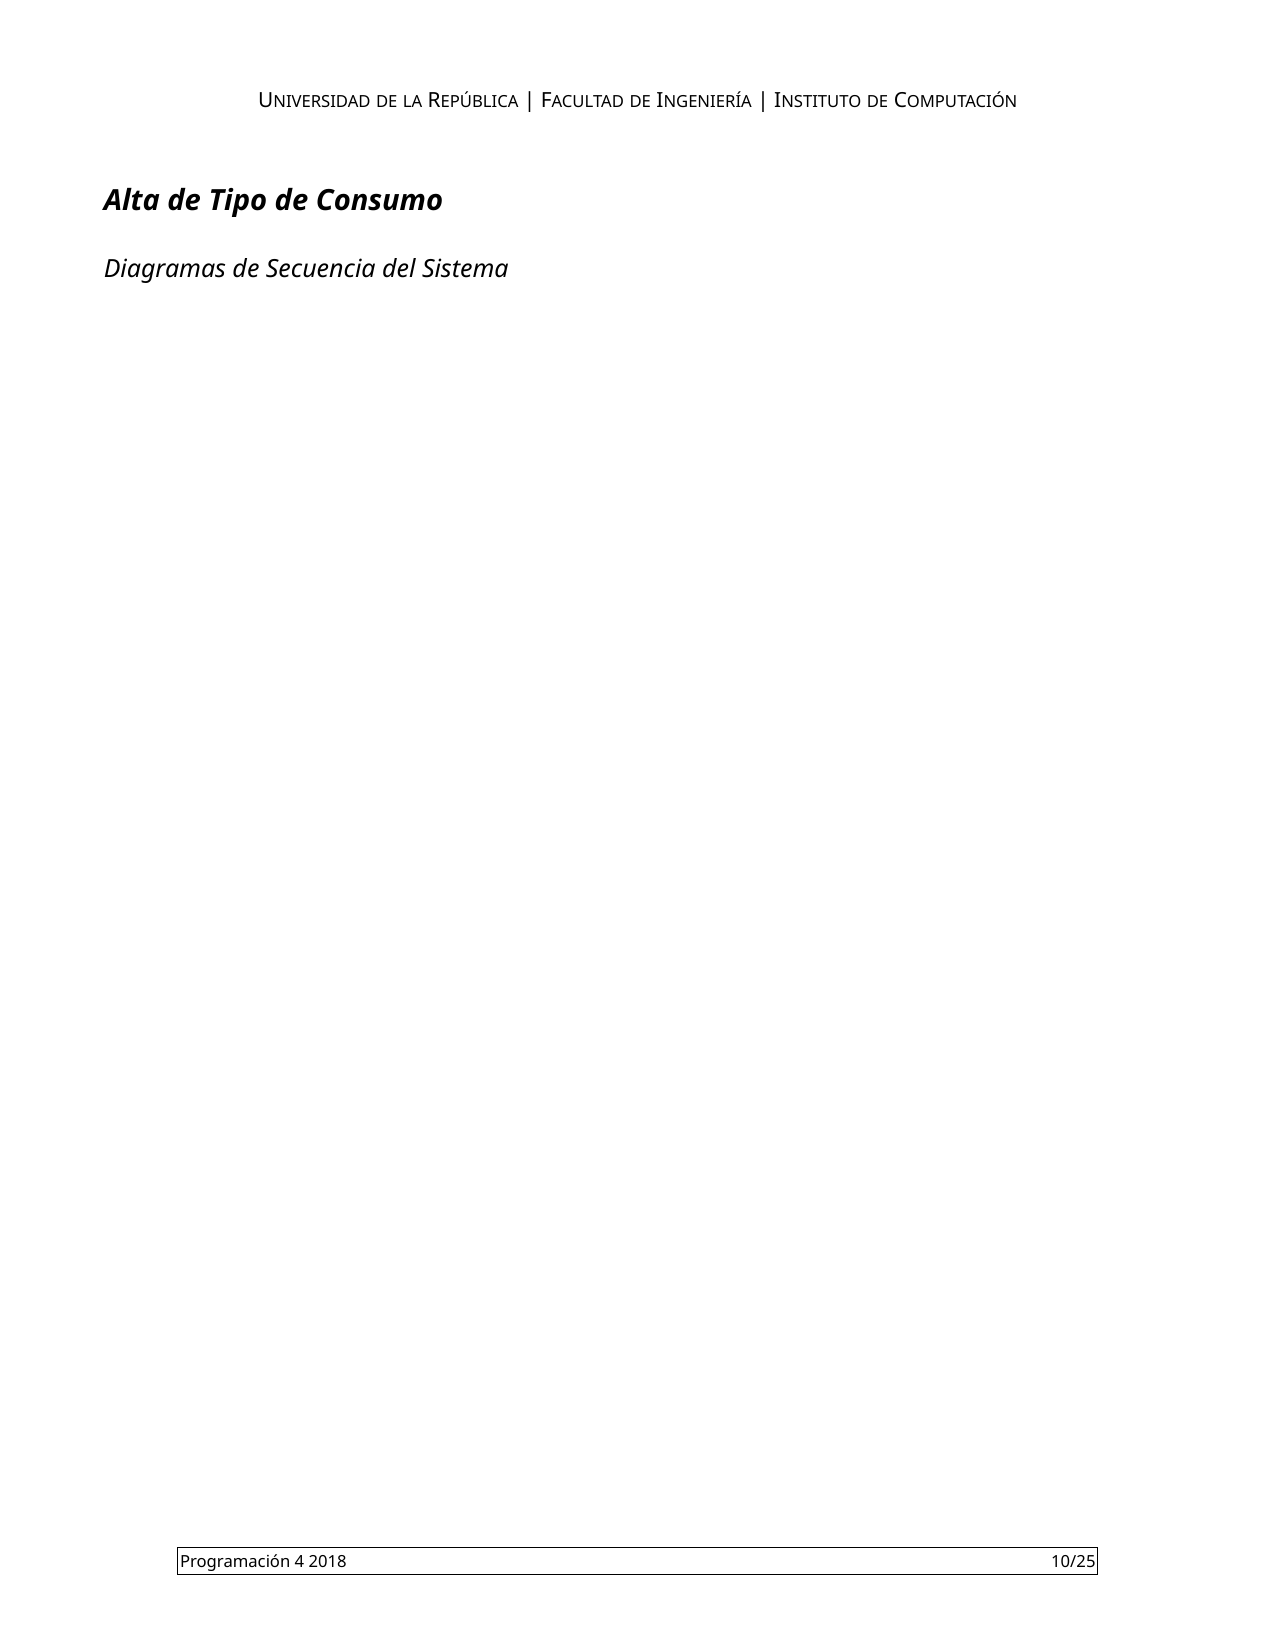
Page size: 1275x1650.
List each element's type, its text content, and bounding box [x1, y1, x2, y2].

subtitle Diagramas de Secuencia del Sistema [103, 250, 1098, 284]
subtitle Alta de Tipo de Consumo [103, 179, 1098, 219]
